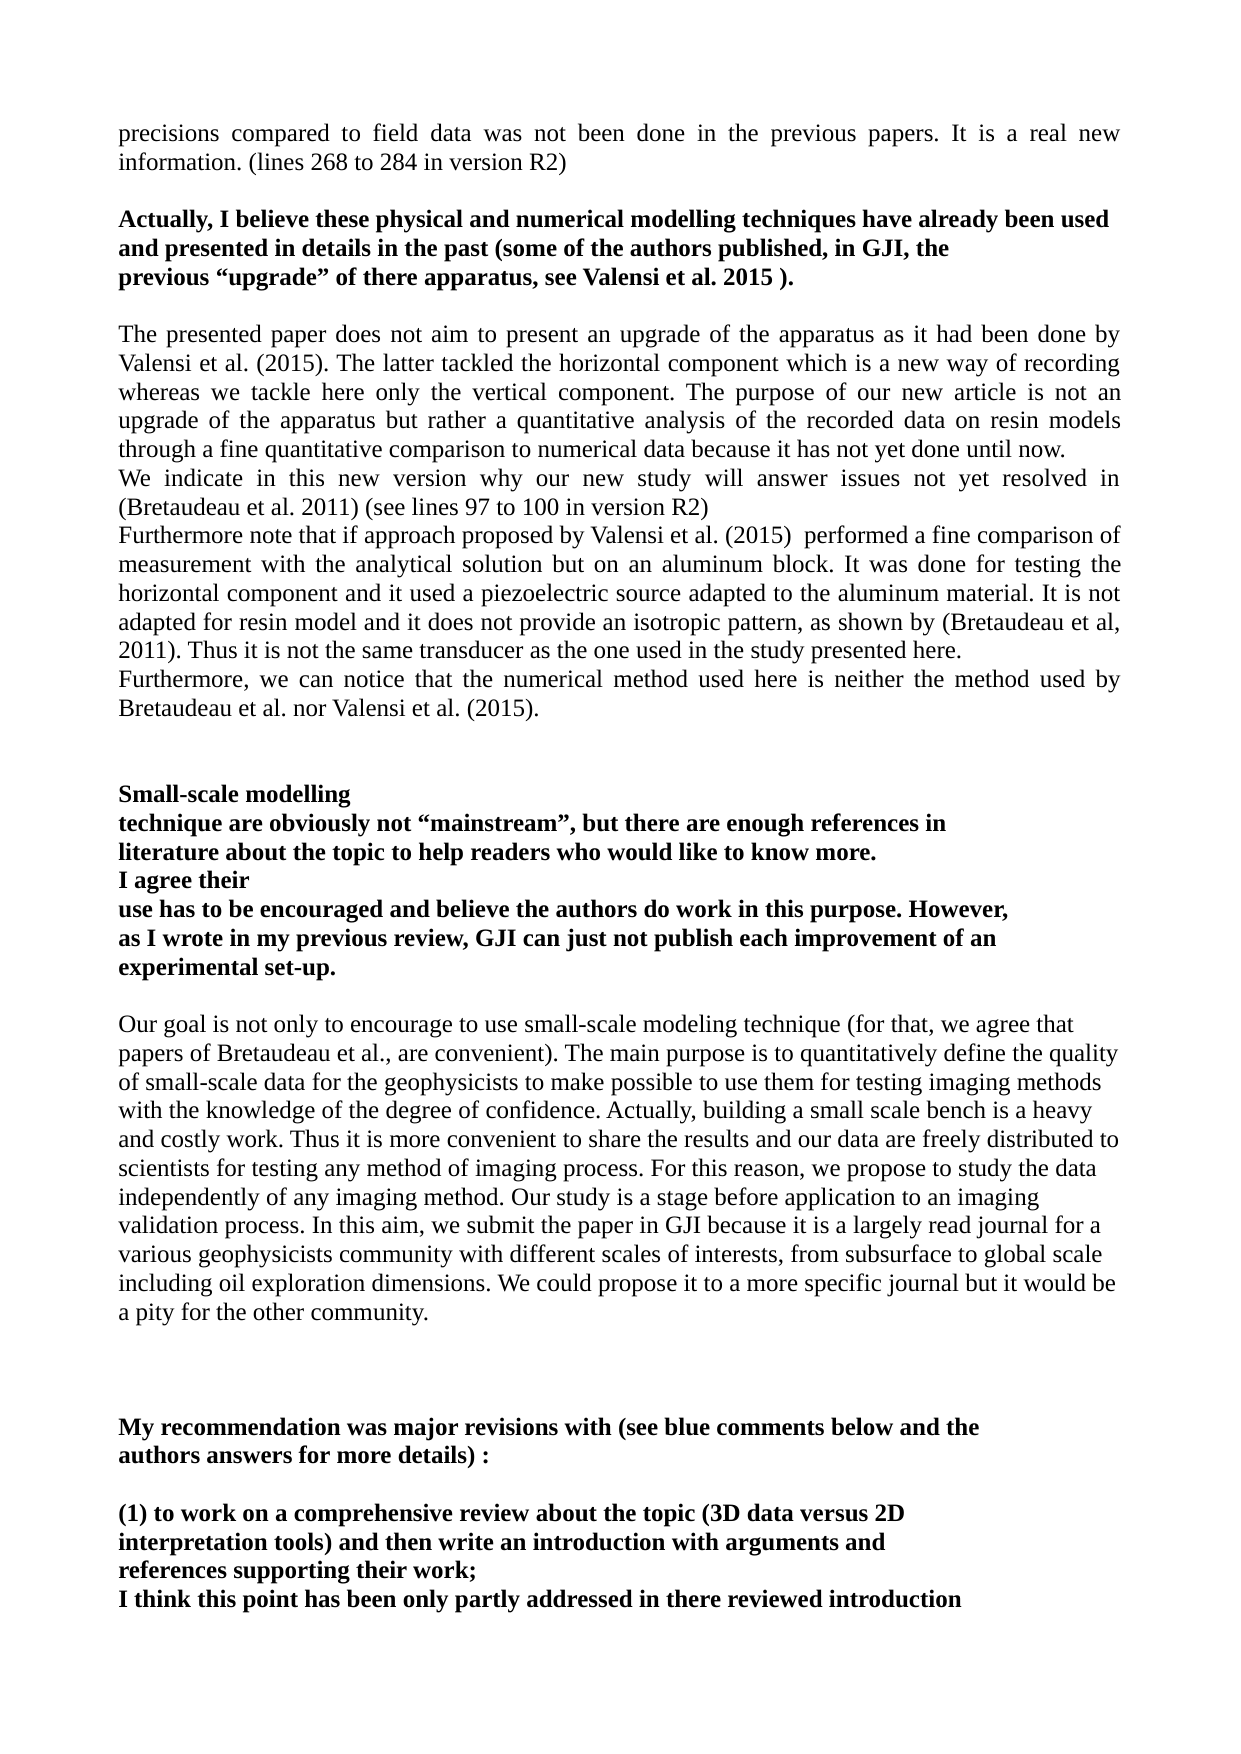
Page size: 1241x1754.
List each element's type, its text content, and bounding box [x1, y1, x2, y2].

text technique are obviously not “mainstream”, but there are enough references in [118, 808, 1122, 837]
text previous “upgrade” of there apparatus, see Valensi et al. 2015 ). [118, 262, 1122, 291]
text as I wrote in my previous review, GJI can just not publish each improvement of an [118, 923, 1122, 952]
text Our goal is not only to encourage to use small-scale modeling technique (for that, we agree that papers of Bretaudeau et al., are convenient). The main purpose is to quantitatively define the quality of small-scale data for the geophysicists to make possible to use them for testing imaging methods with the knowledge of the degree of confidence. Actually, building a small scale bench is a heavy and costly work. Thus it is more convenient to share the results and our data are freely distributed to scientists for testing any method of imaging process. For this reason, we propose to study the data independently of any imaging method. Our study is a stage before application to an imaging validation process. In this aim, we submit the paper in GJI because it is a largely read journal for a various geophysicists community with different scales of interests, from subsurface to global scale including oil exploration dimensions. We could propose it to a more specific journal but it would be a pity for the other community. [118, 1009, 1122, 1326]
text references supporting their work; [118, 1556, 1122, 1584]
text Furthermore, we can notice that the numerical method used here is neither the method used by Bretaudeau et al. nor Valensi et al. (2015). [118, 664, 1122, 722]
text interpretation tools) and then write an introduction with arguments and [118, 1527, 1122, 1556]
text I agree their [118, 866, 1122, 894]
text experimental set-up. [118, 952, 1122, 981]
text I think this point has been only partly addressed in there reviewed introduction [118, 1584, 1122, 1613]
text Actually, I believe these physical and numerical modelling techniques have already been used [118, 204, 1122, 233]
text My recommendation was major revisions with (see blue comments below and the [118, 1412, 1122, 1441]
text literature about the topic to help readers who would like to know more. [118, 837, 1122, 866]
text (1) to work on a comprehensive review about the topic (3D data versus 2D [118, 1498, 1122, 1527]
text precisions compared to field data was not been done in the previous papers. It is a real new information. (lines 268 to 284 in version R2) [118, 118, 1122, 176]
text authors answers for more details) : [118, 1441, 1122, 1469]
text use has to be encouraged and believe the authors do work in this purpose. However, [118, 894, 1122, 923]
text We indicate in this new version why our new study will answer issues not yet resolved in (Bretaudeau et al. 2011) (see lines 97 to 100 in version R2) [118, 463, 1122, 521]
text Small-scale modelling [118, 779, 1122, 808]
text Furthermore note that if approach proposed by Valensi et al. (2015) performed a fine comparison of measurement with the analytical solution but on an aluminum block. It was done for testing the horizontal component and it used a piezoelectric source adapted to the aluminum material. It is not adapted for resin model and it does not provide an isotropic pattern, as shown by (Bretaudeau et al, 2011). Thus it is not the same transducer as the one used in the study presented here. [118, 521, 1122, 664]
text and presented in details in the past (some of the authors published, in GJI, the [118, 233, 1122, 262]
text The presented paper does not aim to present an upgrade of the apparatus as it had been done by Valensi et al. (2015). The latter tackled the horizontal component which is a new way of recording whereas we tackle here only the vertical component. The purpose of our new article is not an upgrade of the apparatus but rather a quantitative analysis of the recorded data on resin models through a fine quantitative comparison to numerical data because it has not yet done until now. [118, 319, 1122, 463]
